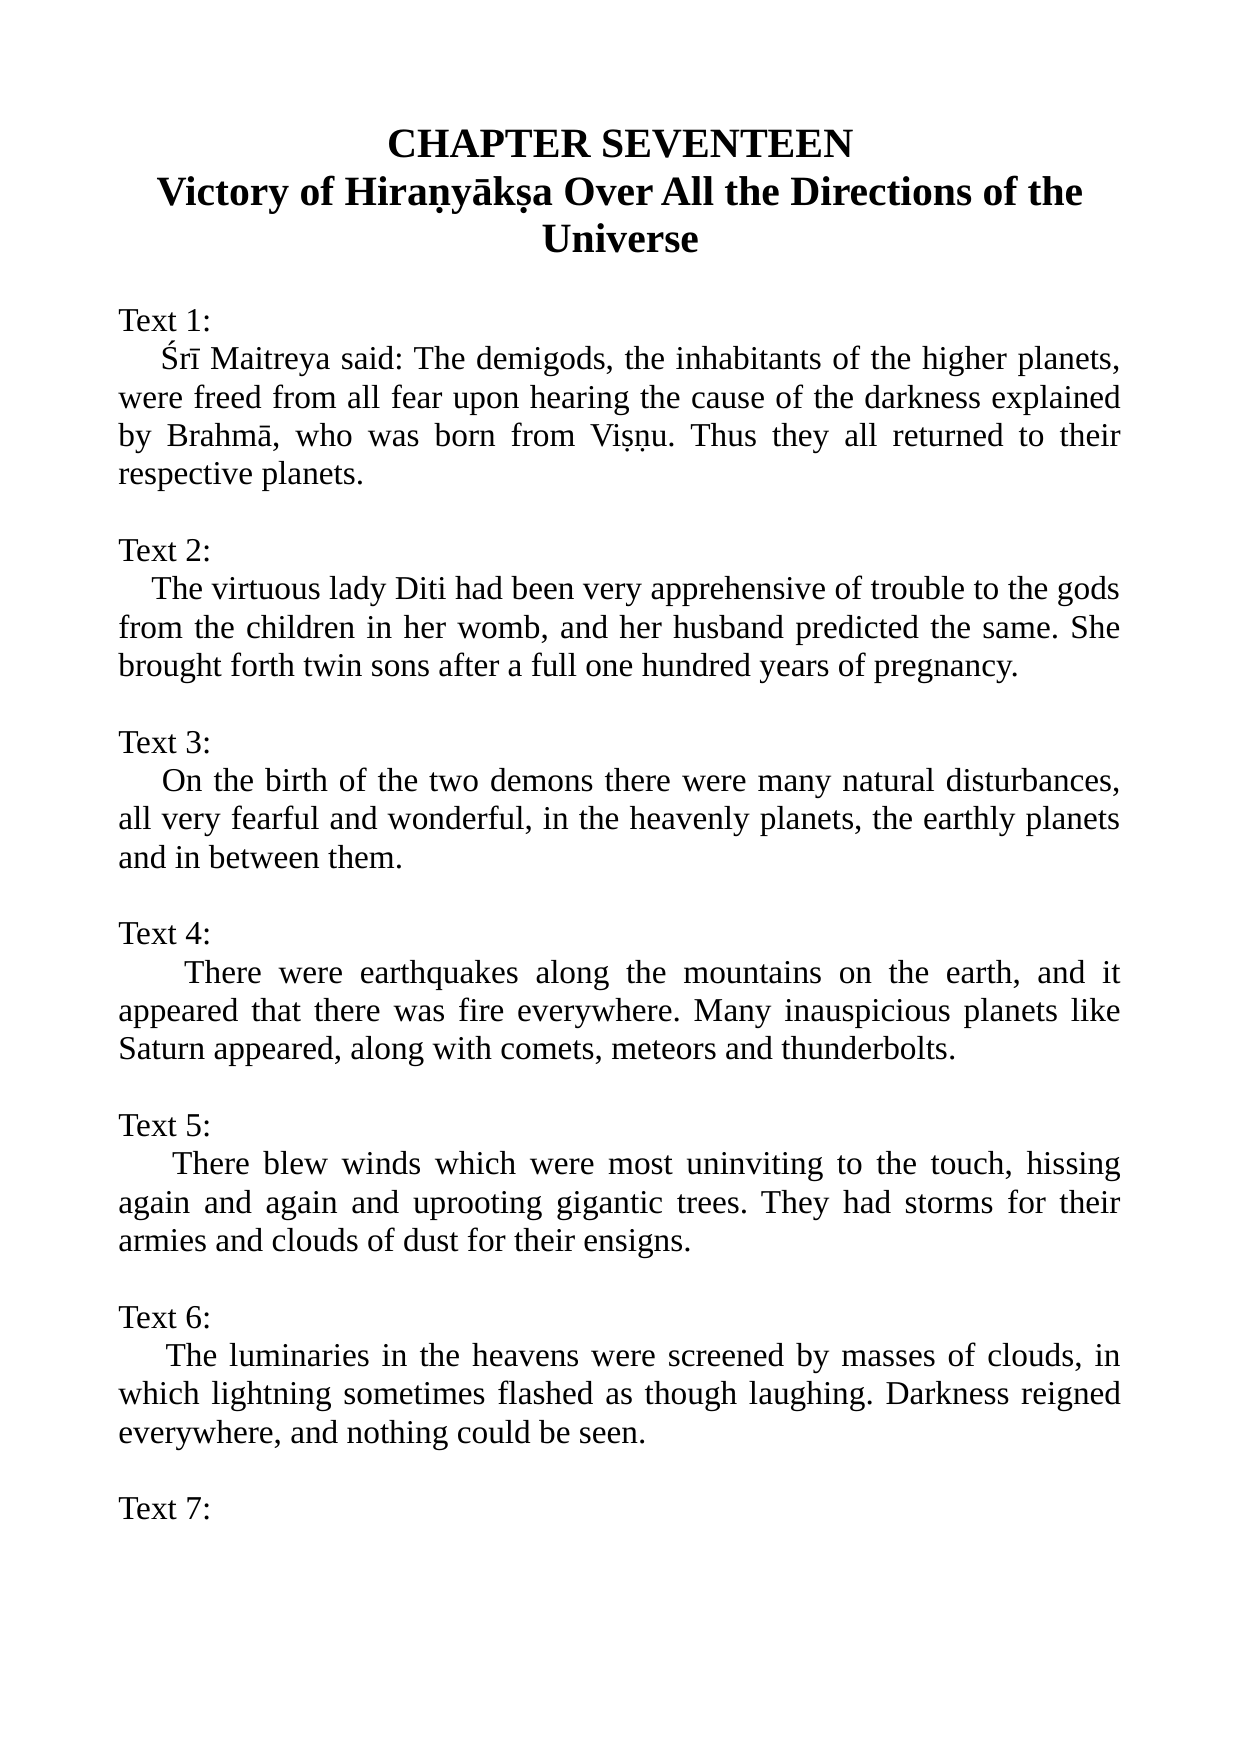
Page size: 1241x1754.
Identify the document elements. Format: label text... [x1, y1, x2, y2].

text The luminaries in the heavens were screened by masses of clouds, in which lightning sometimes flashed as though laughing. Darkness reigned everywhere, and nothing could be seen. [118, 1335, 1122, 1450]
text Text 1: [118, 300, 1122, 338]
text On the birth of the two demons there were many natural disturbances, all very fearful and wonderful, in the heavenly planets, the earthly planets and in between them. [118, 760, 1122, 875]
text Text 7: [118, 1488, 1122, 1527]
text Text 4: [118, 913, 1122, 952]
text Text 2: [118, 530, 1122, 568]
text CHAPTER SEVENTEEN [118, 118, 1122, 166]
text Text 5: [118, 1105, 1122, 1143]
text There blew winds which were most uninviting to the touch, hissing again and again and uprooting gigantic trees. They had storms for their armies and clouds of dust for their ensigns. [118, 1143, 1122, 1258]
text Victory of Hiraṇyākṣa Over All the Directions of the Universe [118, 166, 1122, 262]
text There were earthquakes along the mountains on the earth, and it appeared that there was fire everywhere. Many inauspicious planets like Saturn appeared, along with comets, meteors and thunderbolts. [118, 952, 1122, 1067]
text The virtuous lady Diti had been very apprehensive of trouble to the gods from the children in her womb, and her husband predicted the same. She brought forth twin sons after a full one hundred years of pregnancy. [118, 568, 1122, 683]
text Text 6: [118, 1297, 1122, 1335]
text Śrī Maitreya said: The demigods, the inhabitants of the higher planets, were freed from all fear upon hearing the cause of the darkness explained by Brahmā, who was born from Viṣṇu. Thus they all returned to their respective planets. [118, 338, 1122, 492]
text Text 3: [118, 722, 1122, 760]
